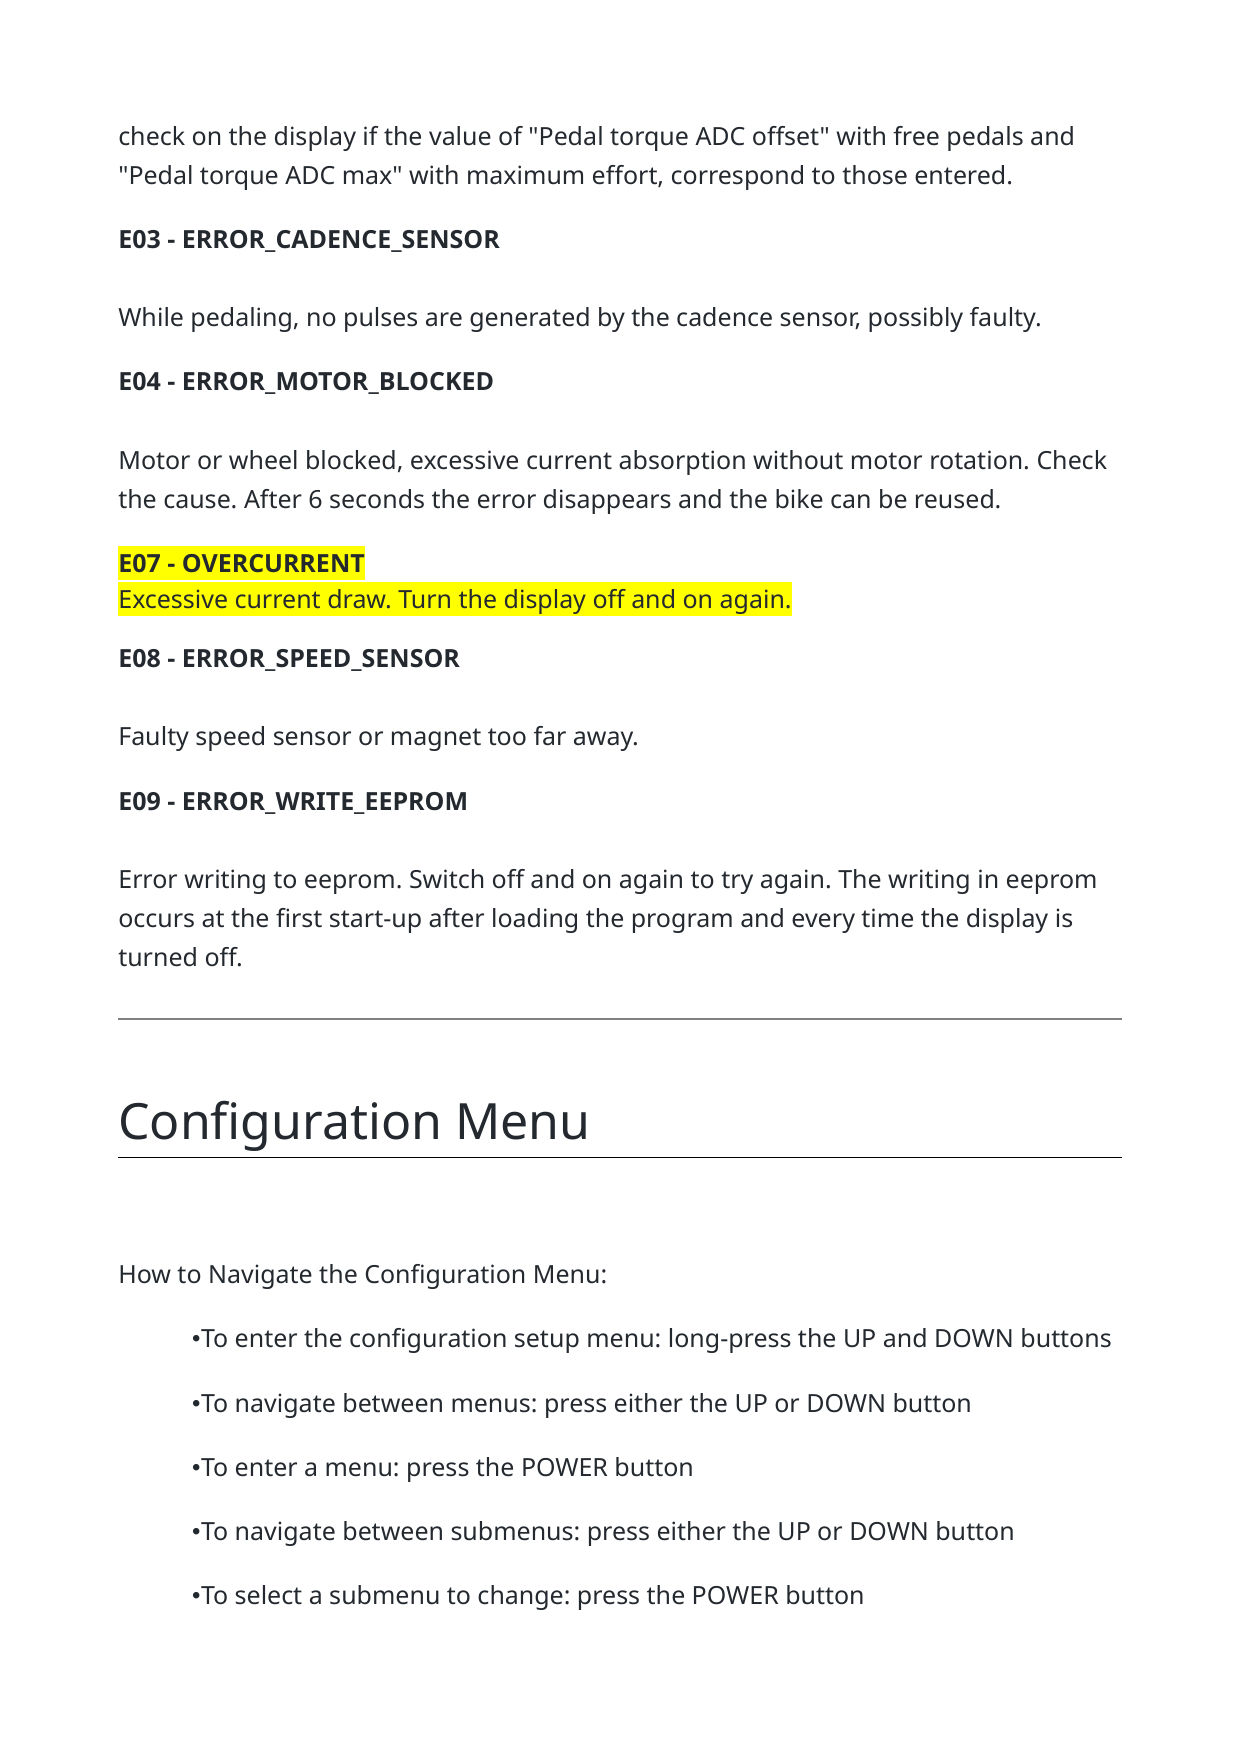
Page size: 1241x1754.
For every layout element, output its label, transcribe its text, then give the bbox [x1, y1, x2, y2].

text How to Navigate the Configuration Menu: [118, 1257, 1122, 1291]
subtitle Configuration Menu [118, 1086, 1122, 1157]
text check on the display if the value of "Pedal torque ADC offset" with free pedals and "Pedal torque ADC max" with maximum effort, correspond to those entered. [118, 118, 1122, 191]
text E03 - ERROR_CADENCE_SENSOR While pedaling, no pulses are generated by the cadence sensor, possibly faulty. [118, 221, 1122, 334]
list To select a submenu to change: press the POWER button [118, 1578, 1122, 1612]
list To enter the configuration setup menu: long-press the UP and DOWN buttons [118, 1321, 1122, 1355]
list To enter a menu: press the POWER button [118, 1449, 1122, 1483]
text E09 - ERROR_WRITE_EEPROM Error writing to eeprom. Switch off and on again to try again. The writing in eeprom occurs at the first start-up after loading the program and every time the display is turned off. [118, 783, 1122, 974]
list To navigate between menus: press either the UP or DOWN button [118, 1385, 1122, 1419]
text E08 - ERROR_SPEED_SENSOR Faulty speed sensor or magnet too far away. [118, 641, 1122, 753]
text E04 - ERROR_MOTOR_BLOCKED Motor or wheel blocked, excessive current absorption without motor rotation. Check the cause. After 6 seconds the error disappears and the bike can be reused. [118, 364, 1122, 516]
list To navigate between submenus: press either the UP or DOWN button [118, 1514, 1122, 1548]
text E07 - OVERCURRENT [118, 546, 1122, 580]
text Excessive current draw. Turn the display off and on again. [118, 582, 1122, 616]
